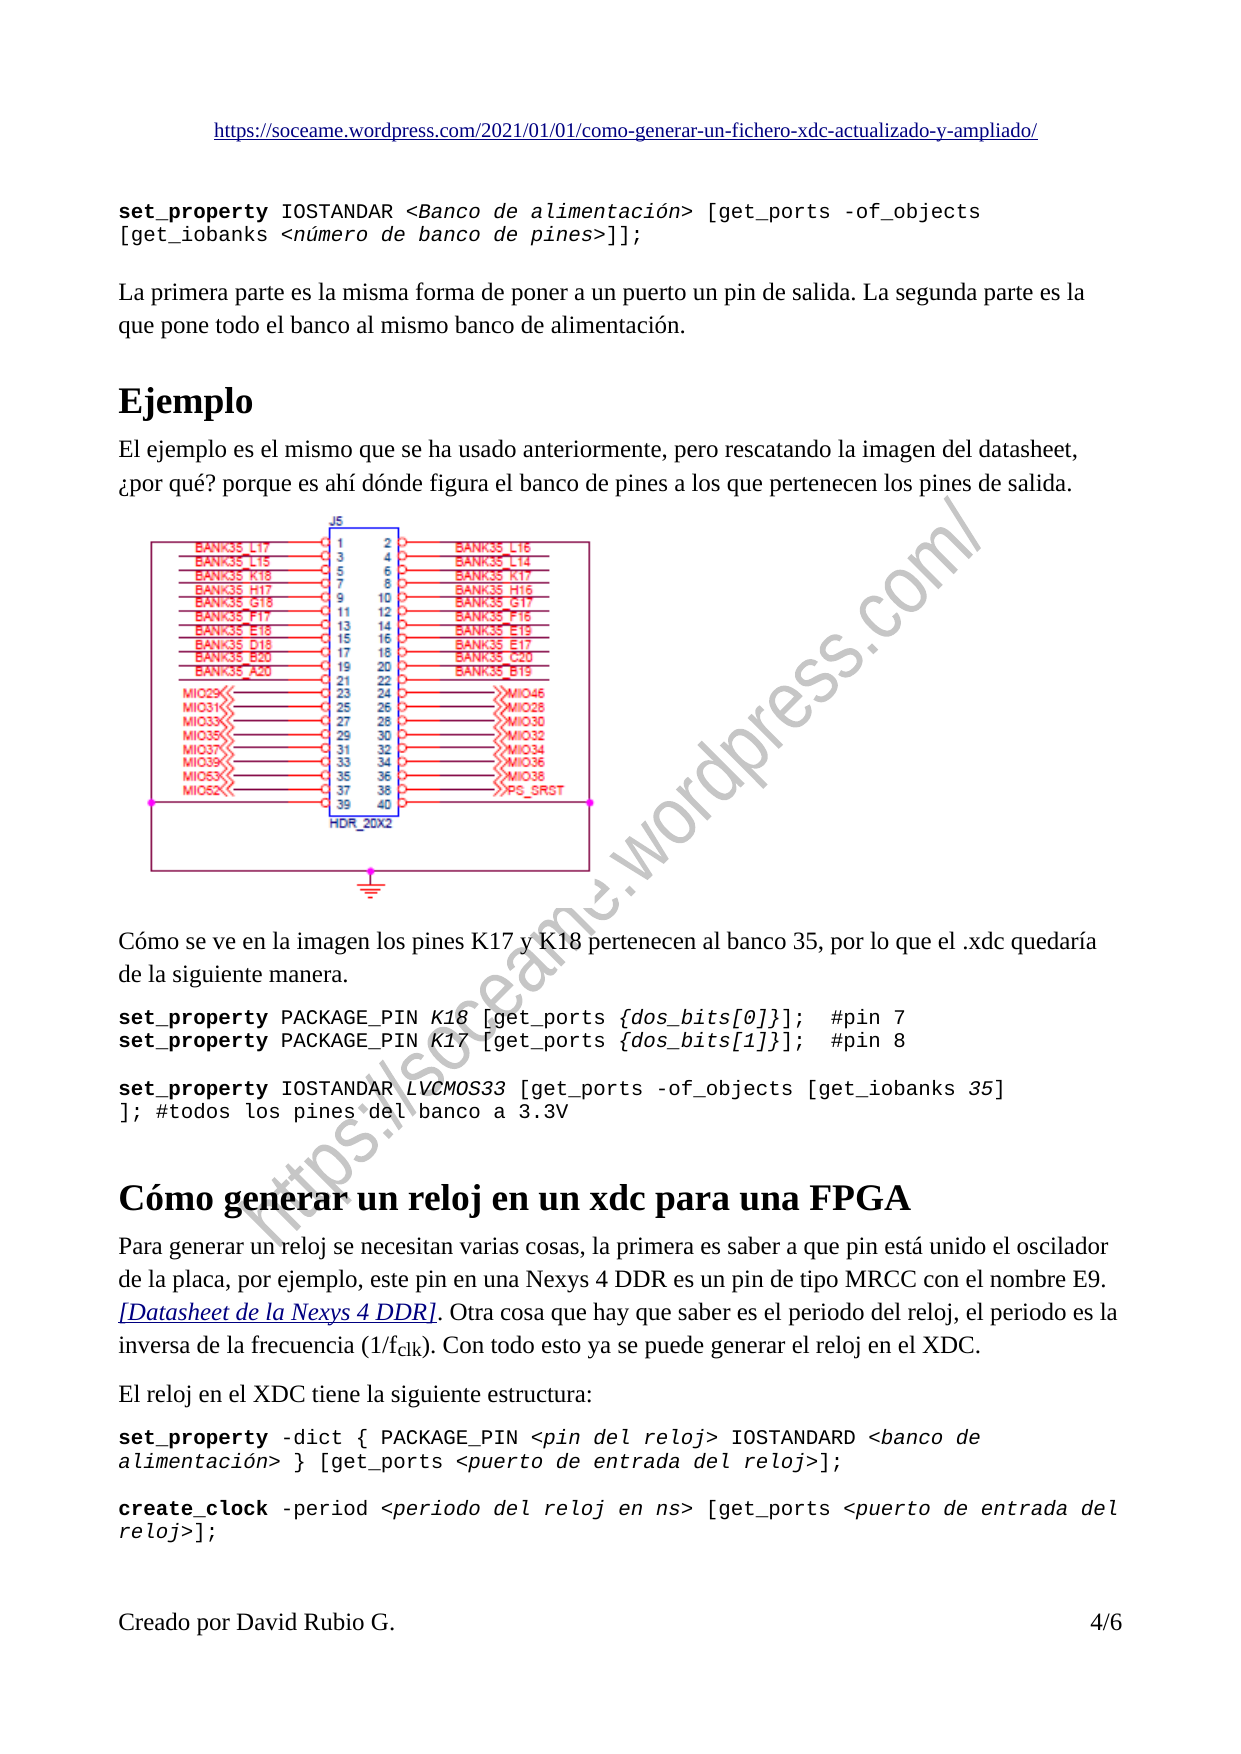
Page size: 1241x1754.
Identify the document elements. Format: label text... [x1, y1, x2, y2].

text set_property PACKAGE_PIN K17 [get_ports {dos_bits[1]}]; #pin 8 [118, 1031, 432, 1054]
text El ejemplo es el mismo que se ha usado anteriormente, pero rescatando la imagen del datasheet, ¿por qué? porque es ahí dónde figura el banco de pines a los que pertenecen los pines de salida. [118, 434, 1122, 496]
text El reloj en el XDC tiene la siguiente estructura: [118, 1379, 1122, 1408]
subtitle Ejemplo [118, 379, 1122, 422]
text set_property -dict { PACKAGE_PIN <pin del reloj> IOSTANDARD <banco de alimentación> } [get_ports <puerto de entrada del reloj>]; [118, 1427, 1122, 1474]
text set_property IOSTANDAR <Banco de alimentación> [get_ports -of_objects [get_iobanks <número de banco de pines>]]; [118, 201, 1122, 248]
text set_property PACKAGE_PIN K17 [get_ports {dos_bits[1]}]; #pin 8 [464, 1031, 1122, 1054]
text ]; #todos los pines del banco a 3.3V [118, 1101, 394, 1125]
text La primera parte es la misma forma de poner a un puerto un pin de salida. La segunda parte es la que pone todo el banco al mismo banco de alimentación. [118, 277, 1122, 339]
text Cómo se ve en la imagen los pines K17 y K18 pertenecen al banco 35, por lo que el .xdc quedaría de la siguiente manera. [118, 926, 1122, 988]
text ]; #todos los pines del banco a 3.3V [388, 1101, 1122, 1125]
text Para generar un reloj se necesitan varias cosas, la primera es saber a que pin está unido el oscilador de la placa, por ejemplo, este pin en una Nexys 4 DDR es un pin de tipo MRCC con el nombre E9. [Datasheet de la Nexys 4 DDR]. Otra cosa que hay que saber es el periodo del reloj, el periodo es la inversa de la frecuencia (1/fclk). Con todo esto ya se puede generar el reloj en el XDC. [118, 1231, 1122, 1360]
text set_property PACKAGE_PIN K18 [get_ports {dos_bits[0]}]; #pin 7 [496, 1007, 1122, 1031]
subtitle Cómo generar un reloj en un xdc para una FPGA [118, 1175, 308, 1218]
text create_clock -period <periodo del reloj en ns> [get_ports <puerto de entrada del reloj>]; [118, 1498, 1122, 1545]
picture [118, 515, 595, 908]
text set_property IOSTANDAR LVCMOS33 [get_ports -of_objects [get_iobanks 35] [406, 1078, 1122, 1101]
text set_property PACKAGE_PIN K18 [get_ports {dos_bits[0]}]; #pin 7 [118, 1007, 462, 1031]
text set_property IOSTANDAR LVCMOS33 [get_ports -of_objects [get_iobanks 35] [118, 1078, 379, 1101]
subtitle Cómo generar un reloj en un xdc para una FPGA [286, 1175, 1122, 1218]
